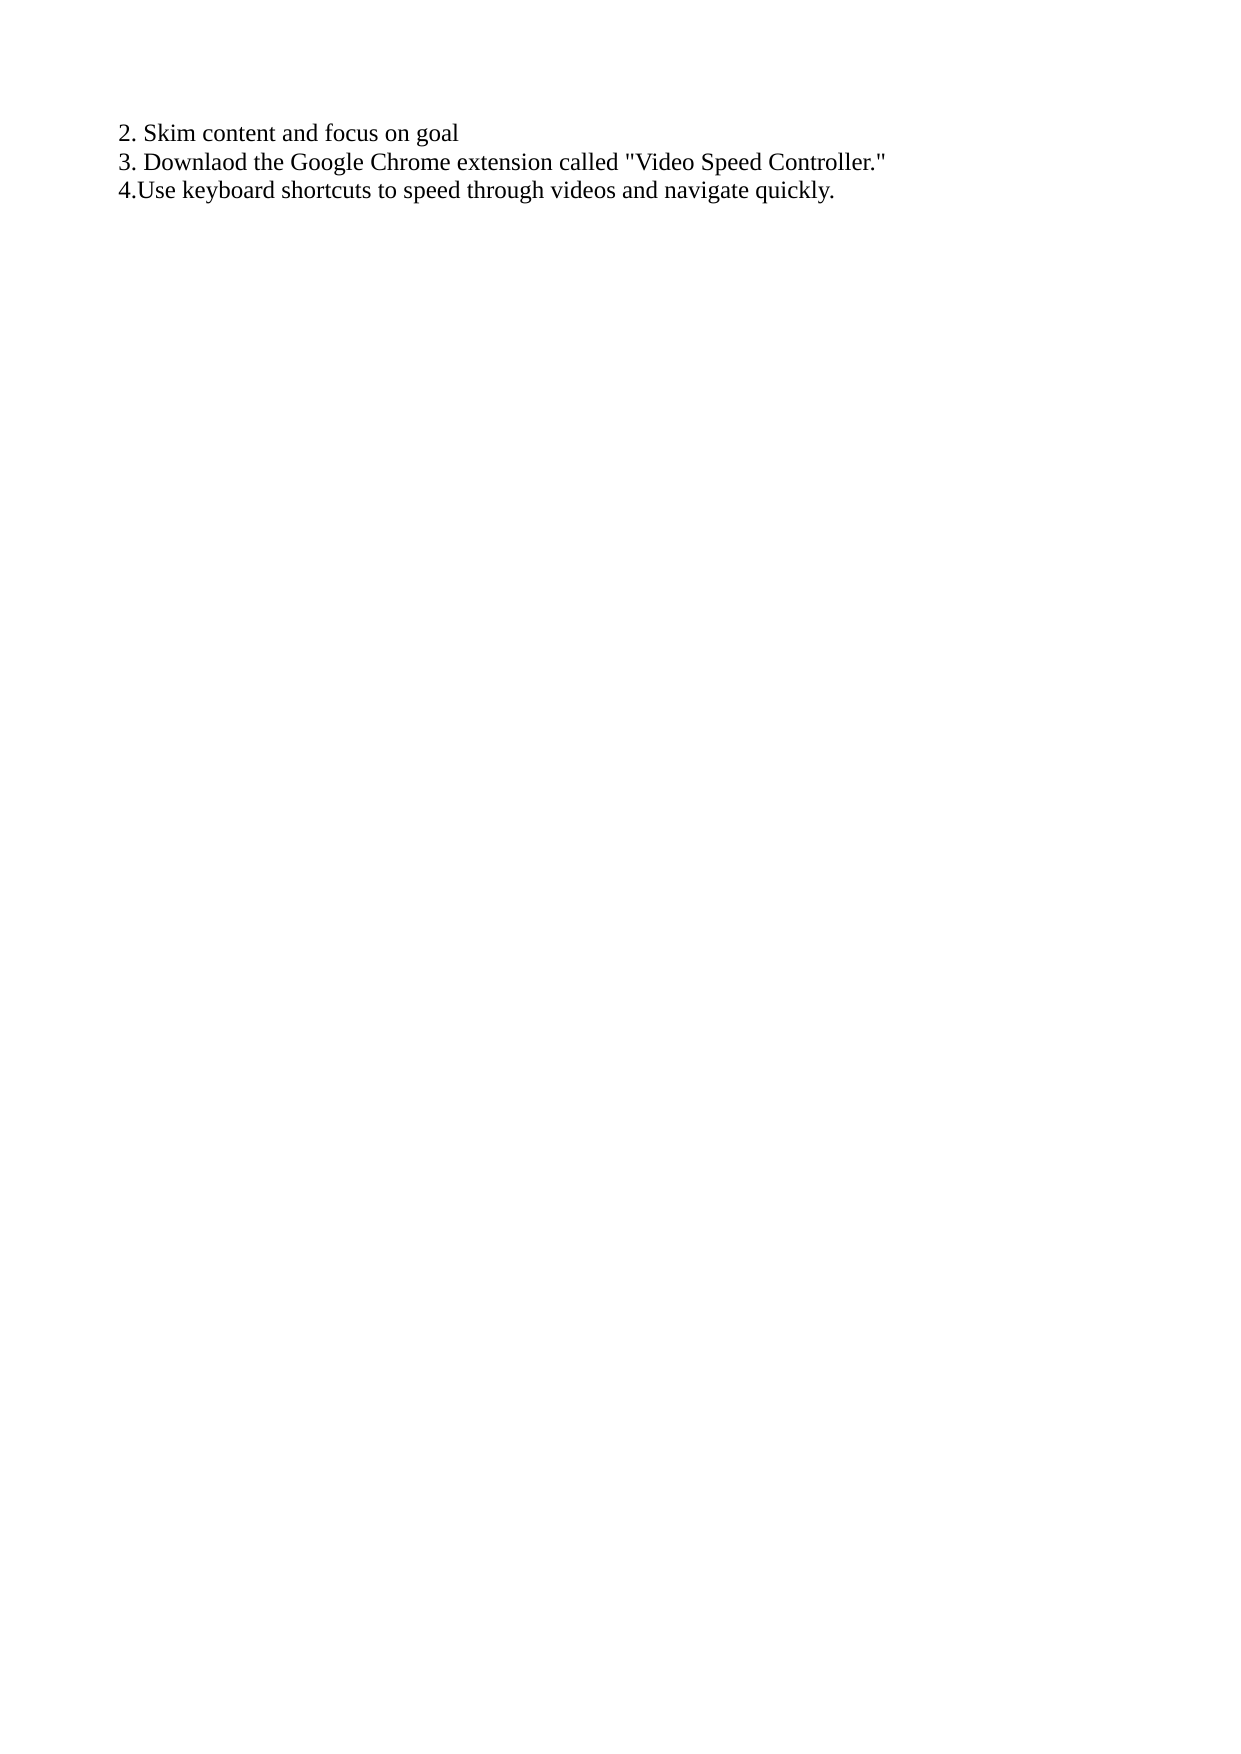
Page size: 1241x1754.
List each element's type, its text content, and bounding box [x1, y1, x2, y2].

text 4.Use keyboard shortcuts to speed through videos and navigate quickly. [118, 176, 1122, 204]
text 2. Skim content and focus on goal [118, 118, 1122, 147]
text 3. Downlaod the Google Chrome extension called "Video Speed Controller." [118, 147, 1122, 176]
